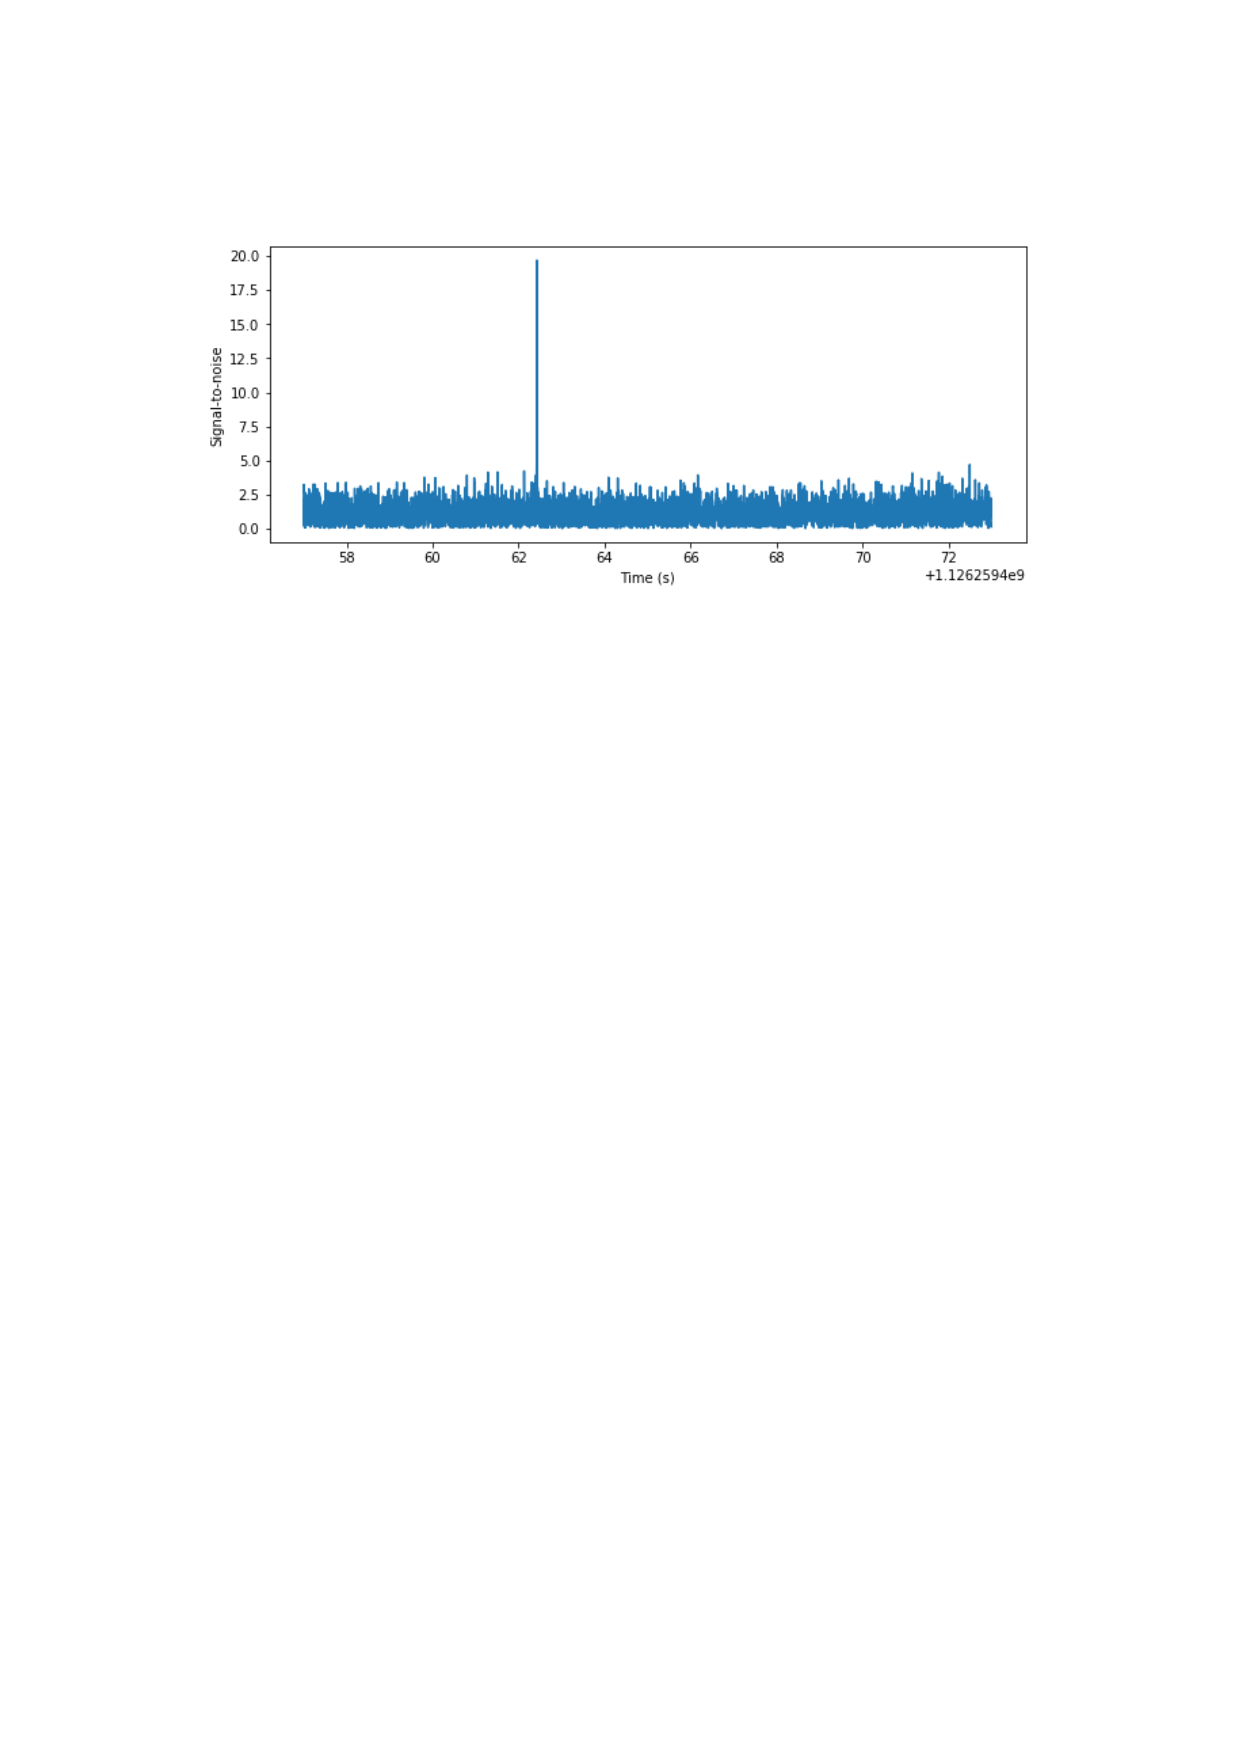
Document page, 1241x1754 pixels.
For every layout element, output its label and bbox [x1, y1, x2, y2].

picture [201, 233, 1040, 594]
